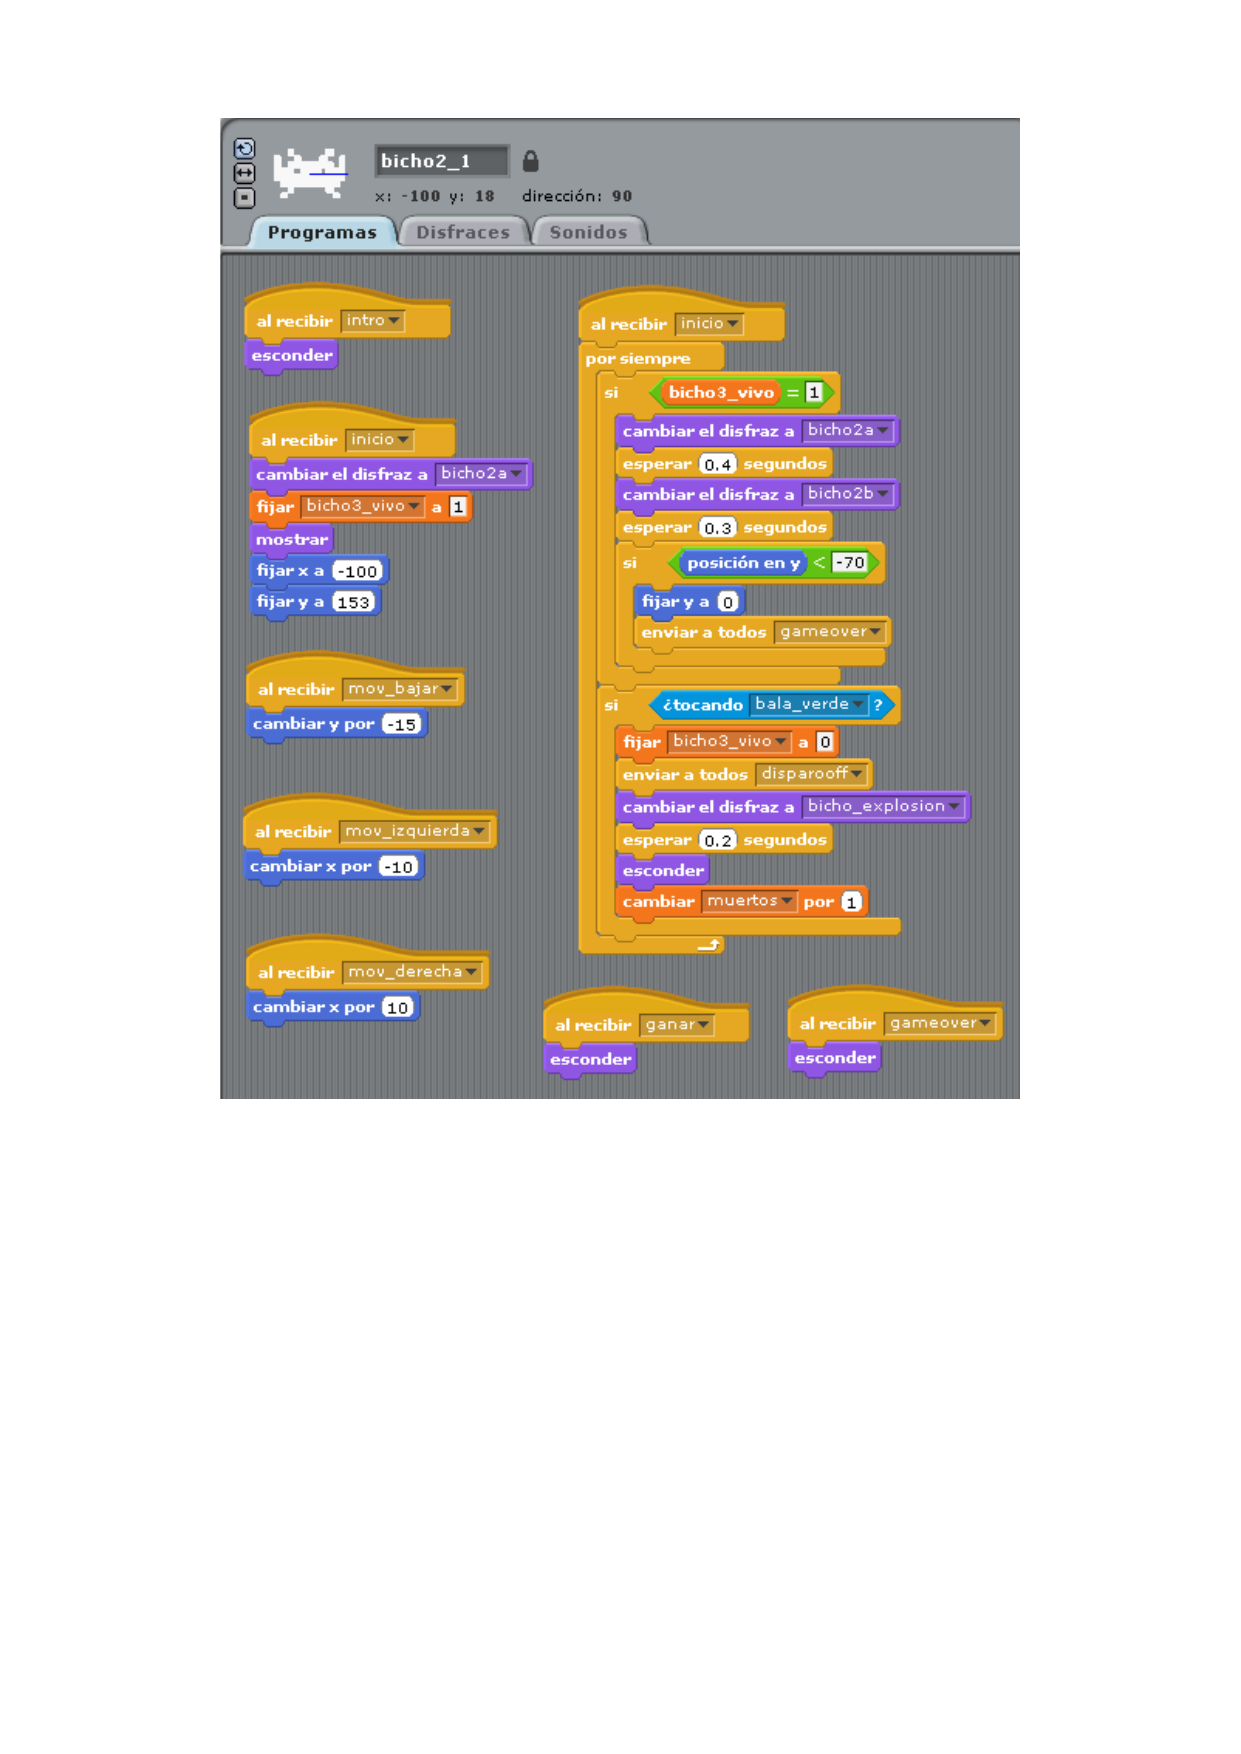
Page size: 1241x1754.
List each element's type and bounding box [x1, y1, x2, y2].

picture [220, 118, 1020, 1099]
